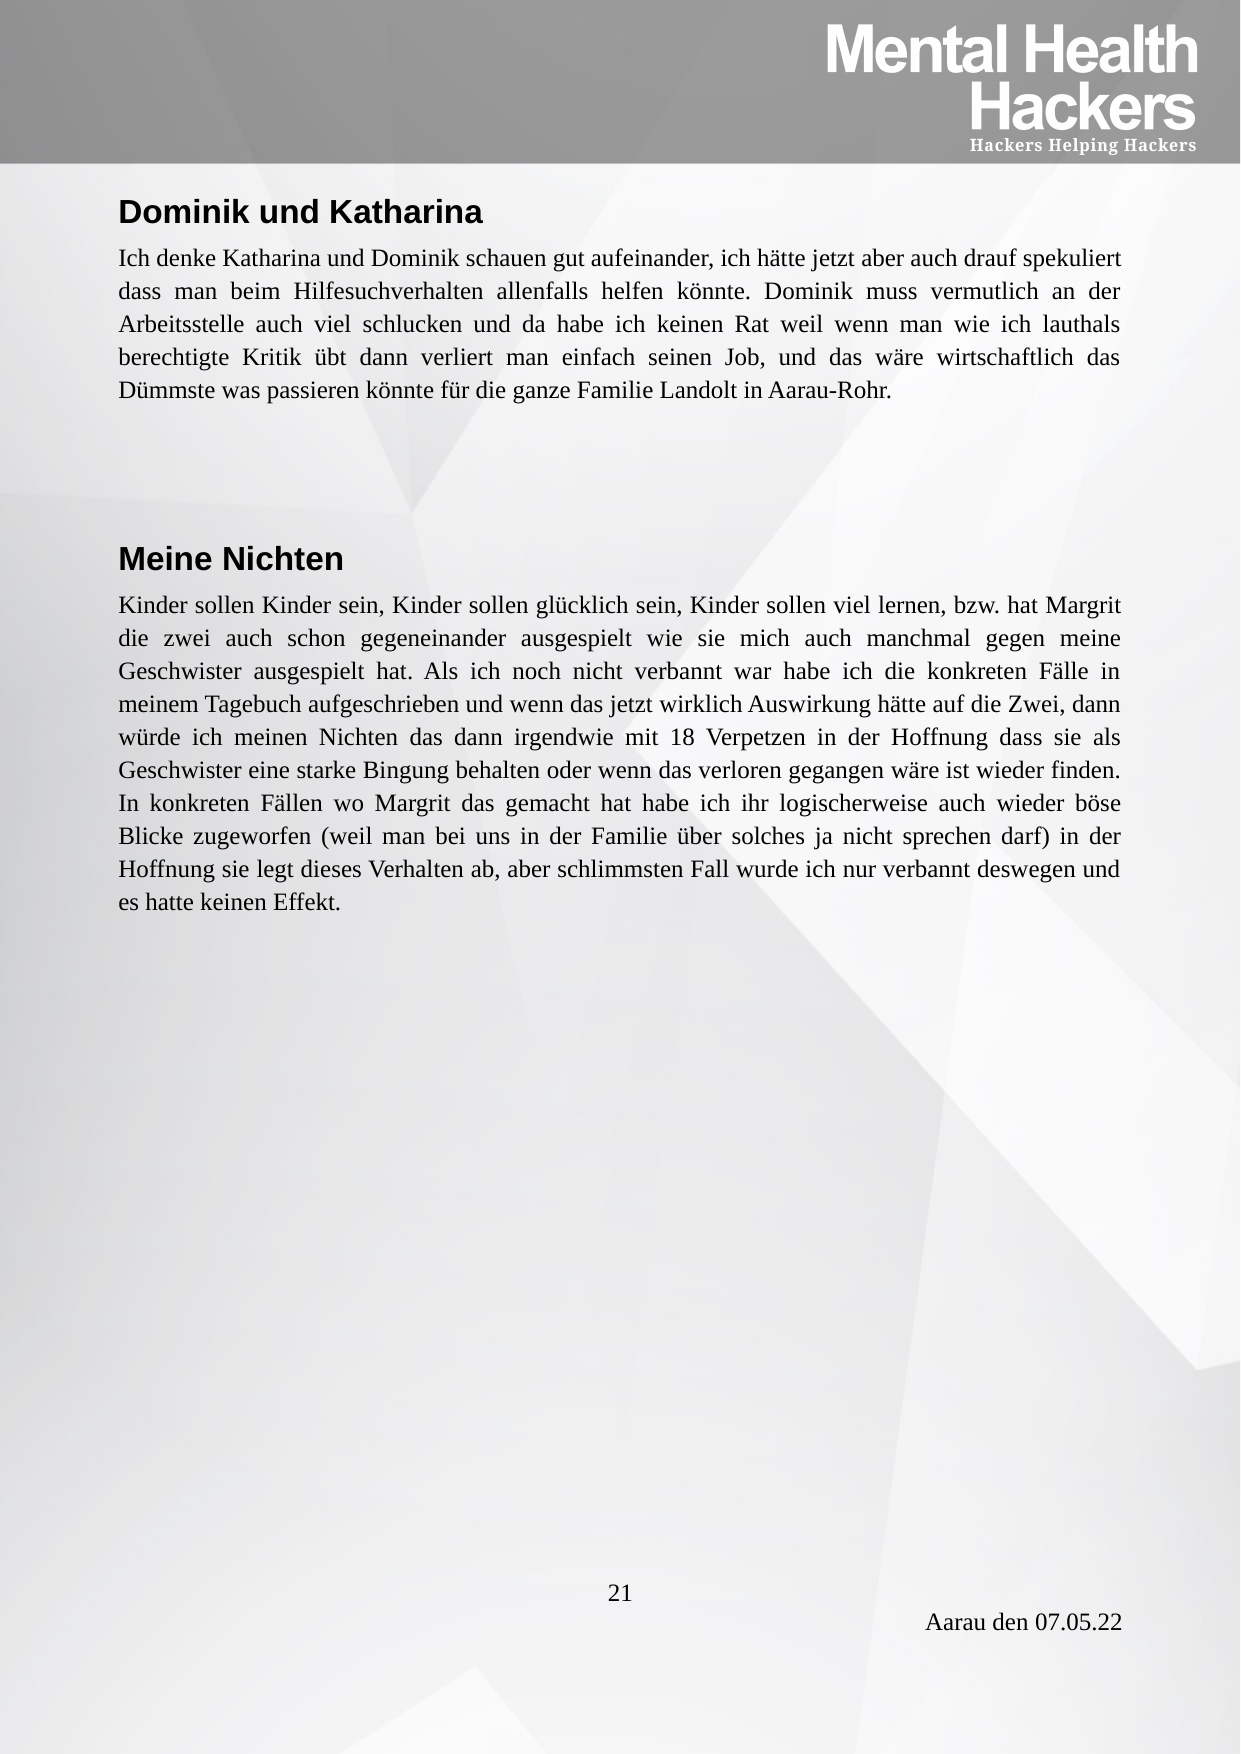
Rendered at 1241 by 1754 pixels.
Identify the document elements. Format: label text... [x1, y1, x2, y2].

subtitle Meine Nichten [118, 539, 1122, 577]
text Ich denke Katharina und Dominik schauen gut aufeinander, ich hätte jetzt aber auch drauf spekuliert dass man beim Hilfesuchverhalten allenfalls helfen könnte. Dominik muss vermutlich an der Arbeitsstelle auch viel schlucken und da habe ich keinen Rat weil wenn man wie ich lauthals berechtigte Kritik übt dann verliert man einfach seinen Job, und das wäre wirtschaftlich das Dümmste was passieren könnte für die ganze Familie Landolt in Aarau-Rohr. [118, 243, 1122, 404]
subtitle Dominik und Katharina [118, 192, 1122, 231]
text Kinder sollen Kinder sein, Kinder sollen glücklich sein, Kinder sollen viel lernen, bzw. hat Margrit die zwei auch schon gegeneinander ausgespielt wie sie mich auch manchmal gegen meine Geschwister ausgespielt hat. Als ich noch nicht verbannt war habe ich die konkreten Fälle in meinem Tagebuch aufgeschrieben und wenn das jetzt wirklich Auswirkung hätte auf die Zwei, dann würde ich meinen Nichten das dann irgendwie mit 18 Verpetzen in der Hoffnung dass sie als Geschwister eine starke Bingung behalten oder wenn das verloren gegangen wäre ist wieder finden. In konkreten Fällen wo Margrit das gemacht hat habe ich ihr logischerweise auch wieder böse Blicke zugeworfen (weil man bei uns in der Familie über solches ja nicht sprechen darf) in der Hoffnung sie legt dieses Verhalten ab, aber schlimmsten Fall wurde ich nur verbannt deswegen und es hatte keinen Effekt. [118, 590, 1122, 916]
picture [0, 0, 1241, 1754]
